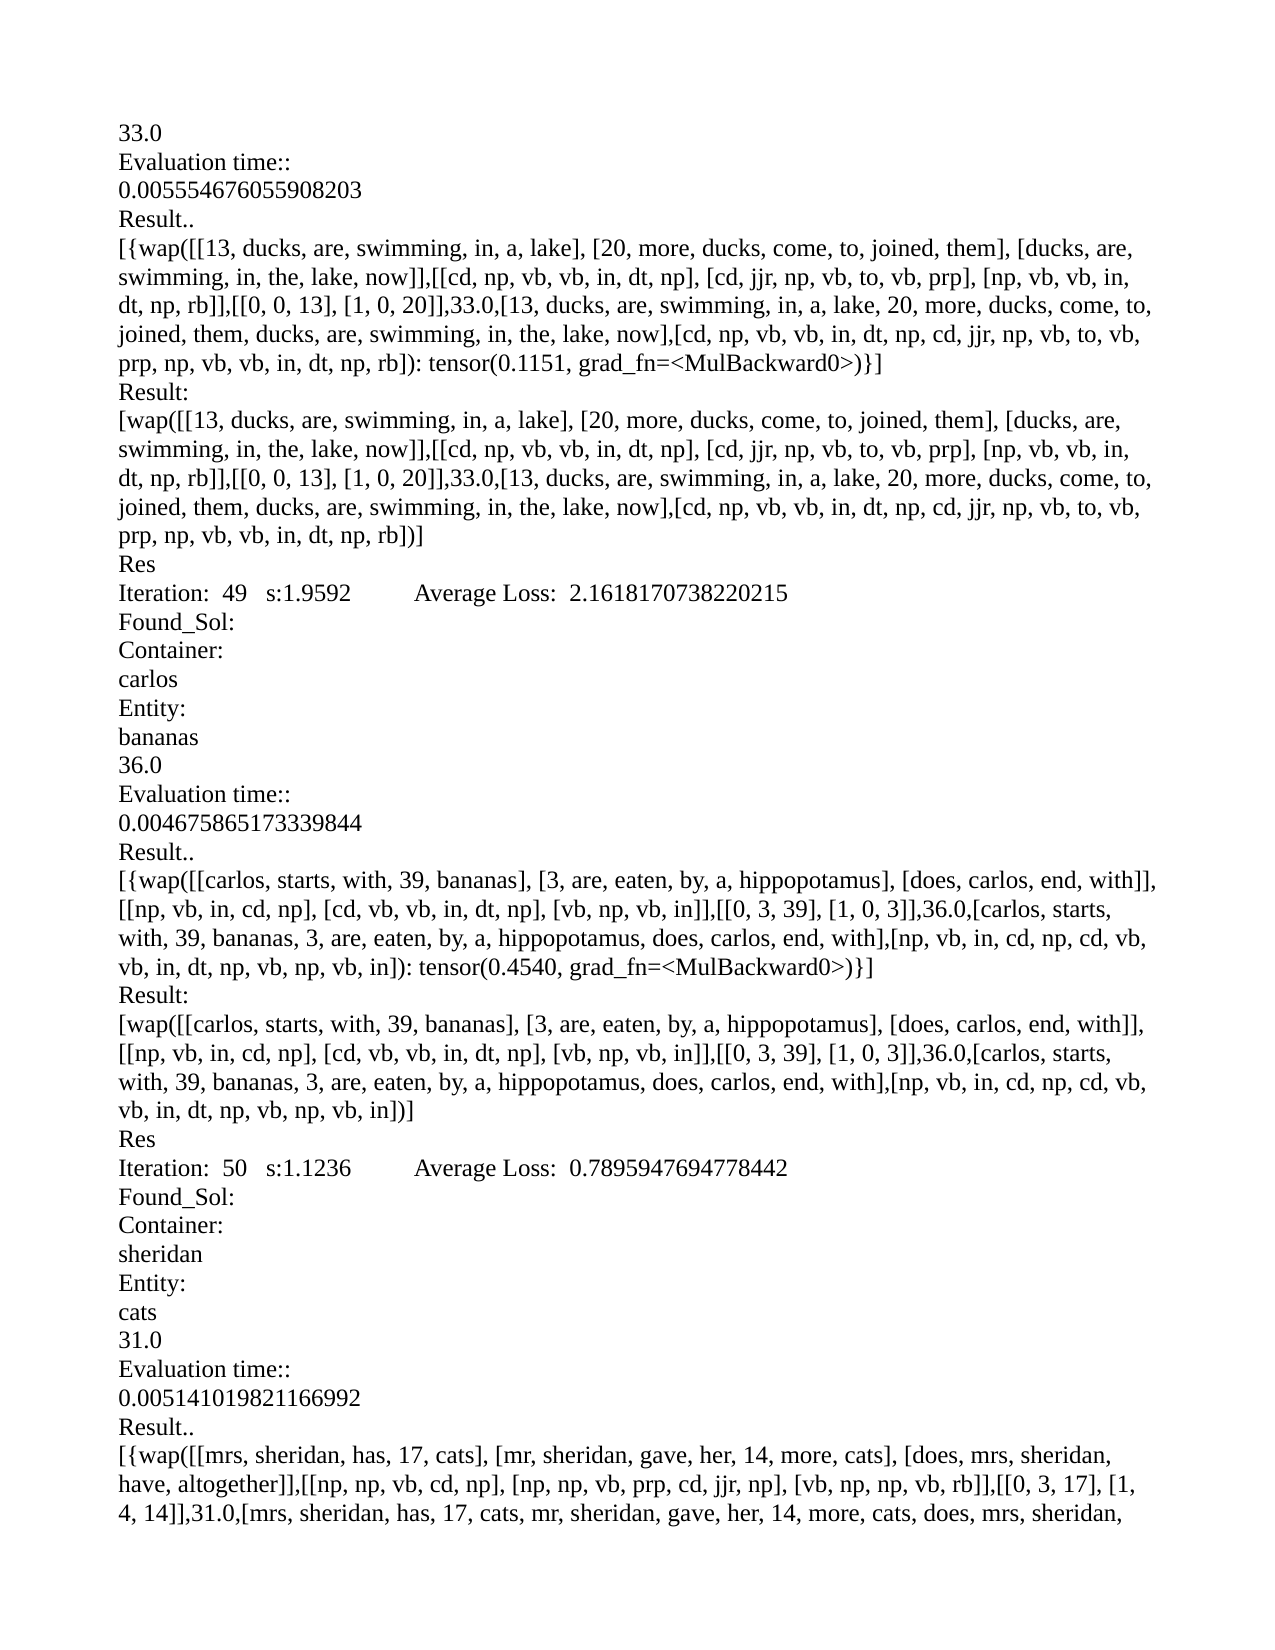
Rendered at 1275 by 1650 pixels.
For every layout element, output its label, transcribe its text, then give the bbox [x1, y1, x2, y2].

text Found_Sol: [118, 1182, 1157, 1211]
text Entity: [118, 1268, 1157, 1297]
text [wap([[13, ducks, are, swimming, in, a, lake], [20, more, ducks, come, to, joined, them], [ducks, are, swimming, in, the, lake, now]],[[cd, np, vb, vb, in, dt, np], [cd, jjr, np, vb, to, vb, prp], [np, vb, vb, in, dt, np, rb]],[[0, 0, 13], [1, 0, 20]],33.0,[13, ducks, are, swimming, in, a, lake, 20, more, ducks, come, to, joined, them, ducks, are, swimming, in, the, lake, now],[cd, np, vb, vb, in, dt, np, cd, jjr, np, vb, to, vb, prp, np, vb, vb, in, dt, np, rb])] [118, 406, 1157, 549]
text carlos [118, 664, 1157, 693]
text Evaluation time:: [118, 779, 1157, 808]
text Container: [118, 636, 1157, 664]
text Res [118, 1124, 1157, 1153]
text [wap([[carlos, starts, with, 39, bananas], [3, are, eaten, by, a, hippopotamus], [does, carlos, end, with]],[[np, vb, in, cd, np], [cd, vb, vb, in, dt, np], [vb, np, vb, in]],[[0, 3, 39], [1, 0, 3]],36.0,[carlos, starts, with, 39, bananas, 3, are, eaten, by, a, hippopotamus, does, carlos, end, with],[np, vb, in, cd, np, cd, vb, vb, in, dt, np, vb, np, vb, in])] [118, 1009, 1157, 1124]
text Iteration: 50 s:1.1236 Average Loss: 0.7895947694778442 [118, 1153, 1157, 1182]
text Evaluation time:: [118, 1354, 1157, 1383]
text 33.0 [118, 118, 1157, 147]
text cats [118, 1297, 1157, 1326]
text [{wap([[13, ducks, are, swimming, in, a, lake], [20, more, ducks, come, to, joined, them], [ducks, are, swimming, in, the, lake, now]],[[cd, np, vb, vb, in, dt, np], [cd, jjr, np, vb, to, vb, prp], [np, vb, vb, in, dt, np, rb]],[[0, 0, 13], [1, 0, 20]],33.0,[13, ducks, are, swimming, in, a, lake, 20, more, ducks, come, to, joined, them, ducks, are, swimming, in, the, lake, now],[cd, np, vb, vb, in, dt, np, cd, jjr, np, vb, to, vb, prp, np, vb, vb, in, dt, np, rb]): tensor(0.1151, grad_fn=<MulBackward0>)}] [118, 233, 1157, 377]
text Container: [118, 1211, 1157, 1239]
text sheridan [118, 1239, 1157, 1268]
text 0.005554676055908203 [118, 176, 1157, 204]
text Found_Sol: [118, 607, 1157, 636]
text Res [118, 549, 1157, 578]
text 0.005141019821166992 [118, 1383, 1157, 1412]
text Result: [118, 377, 1157, 406]
text Evaluation time:: [118, 147, 1157, 176]
text Result.. [118, 1412, 1157, 1441]
text bananas [118, 722, 1157, 751]
text 0.004675865173339844 [118, 808, 1157, 837]
text 31.0 [118, 1326, 1157, 1354]
text [{wap([[carlos, starts, with, 39, bananas], [3, are, eaten, by, a, hippopotamus], [does, carlos, end, with]],[[np, vb, in, cd, np], [cd, vb, vb, in, dt, np], [vb, np, vb, in]],[[0, 3, 39], [1, 0, 3]],36.0,[carlos, starts, with, 39, bananas, 3, are, eaten, by, a, hippopotamus, does, carlos, end, with],[np, vb, in, cd, np, cd, vb, vb, in, dt, np, vb, np, vb, in]): tensor(0.4540, grad_fn=<MulBackward0>)}] [118, 866, 1157, 981]
text Entity: [118, 693, 1157, 722]
text Result: [118, 981, 1157, 1009]
text Result.. [118, 204, 1157, 233]
text Result.. [118, 837, 1157, 866]
text 36.0 [118, 751, 1157, 779]
text [{wap([[mrs, sheridan, has, 17, cats], [mr, sheridan, gave, her, 14, more, cats], [does, mrs, sheridan, have, altogether]],[[np, np, vb, cd, np], [np, np, vb, prp, cd, jjr, np], [vb, np, np, vb, rb]],[[0, 3, 17], [1, 4, 14]],31.0,[mrs, sheridan, has, 17, cats, mr, sheridan, gave, her, 14, more, cats, does, mrs, sheridan, [118, 1441, 1157, 1527]
text Iteration: 49 s:1.9592 Average Loss: 2.1618170738220215 [118, 578, 1157, 607]
